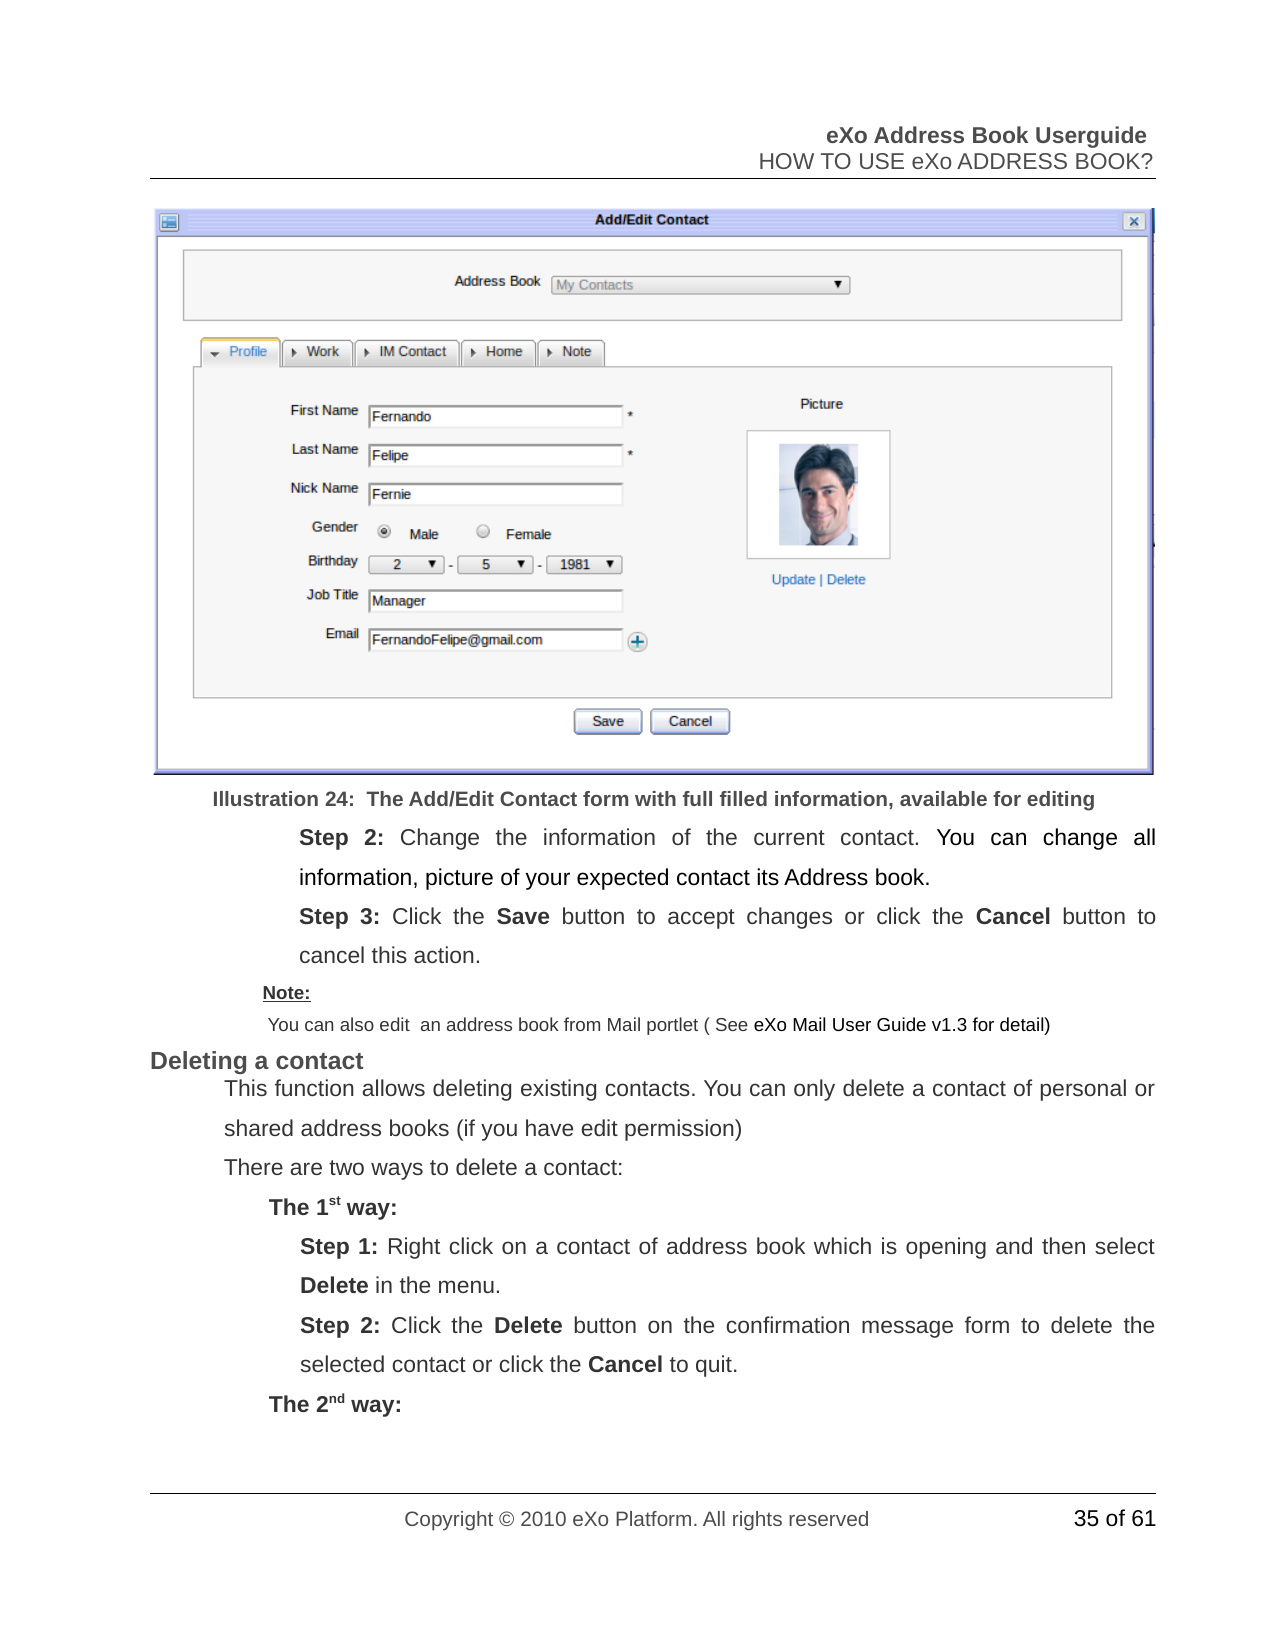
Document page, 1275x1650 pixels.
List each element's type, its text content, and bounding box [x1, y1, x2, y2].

list The 2nd way: [231, 1391, 1156, 1417]
list Note: [225, 982, 1156, 1003]
text There are two ways to delete a contact: [150, 1154, 1156, 1180]
list Step 3: Click the Save button to accept changes or click the Cancel button to cancel this action. [261, 903, 1156, 969]
subtitle Deleting a contact [150, 1046, 1156, 1075]
text This function allows deleting existing contacts. You can only delete a contact of personal or shared address books (if you have edit permission) [224, 1075, 1156, 1141]
list Step 2: Change the information of the current contact. You can change all information, picture of your expected contact its Address book. [261, 208, 1156, 890]
picture [153, 208, 1155, 775]
list Illustration 24: The Add/Edit Contact form with full filled information, available for editing [153, 775, 1155, 811]
list Step 1: Right click on a contact of address book which is opening and then select Delete in the menu. [262, 1233, 1156, 1299]
list Step 2: Click the Delete button on the confirmation message form to delete the selected contact or click the Cancel to quit. [262, 1312, 1156, 1378]
list The 1st way: [231, 1193, 1156, 1220]
list You can also edit an address book from Mail portlet ( See eXo Mail User Guide v1.3 for detail) [225, 1014, 1156, 1036]
